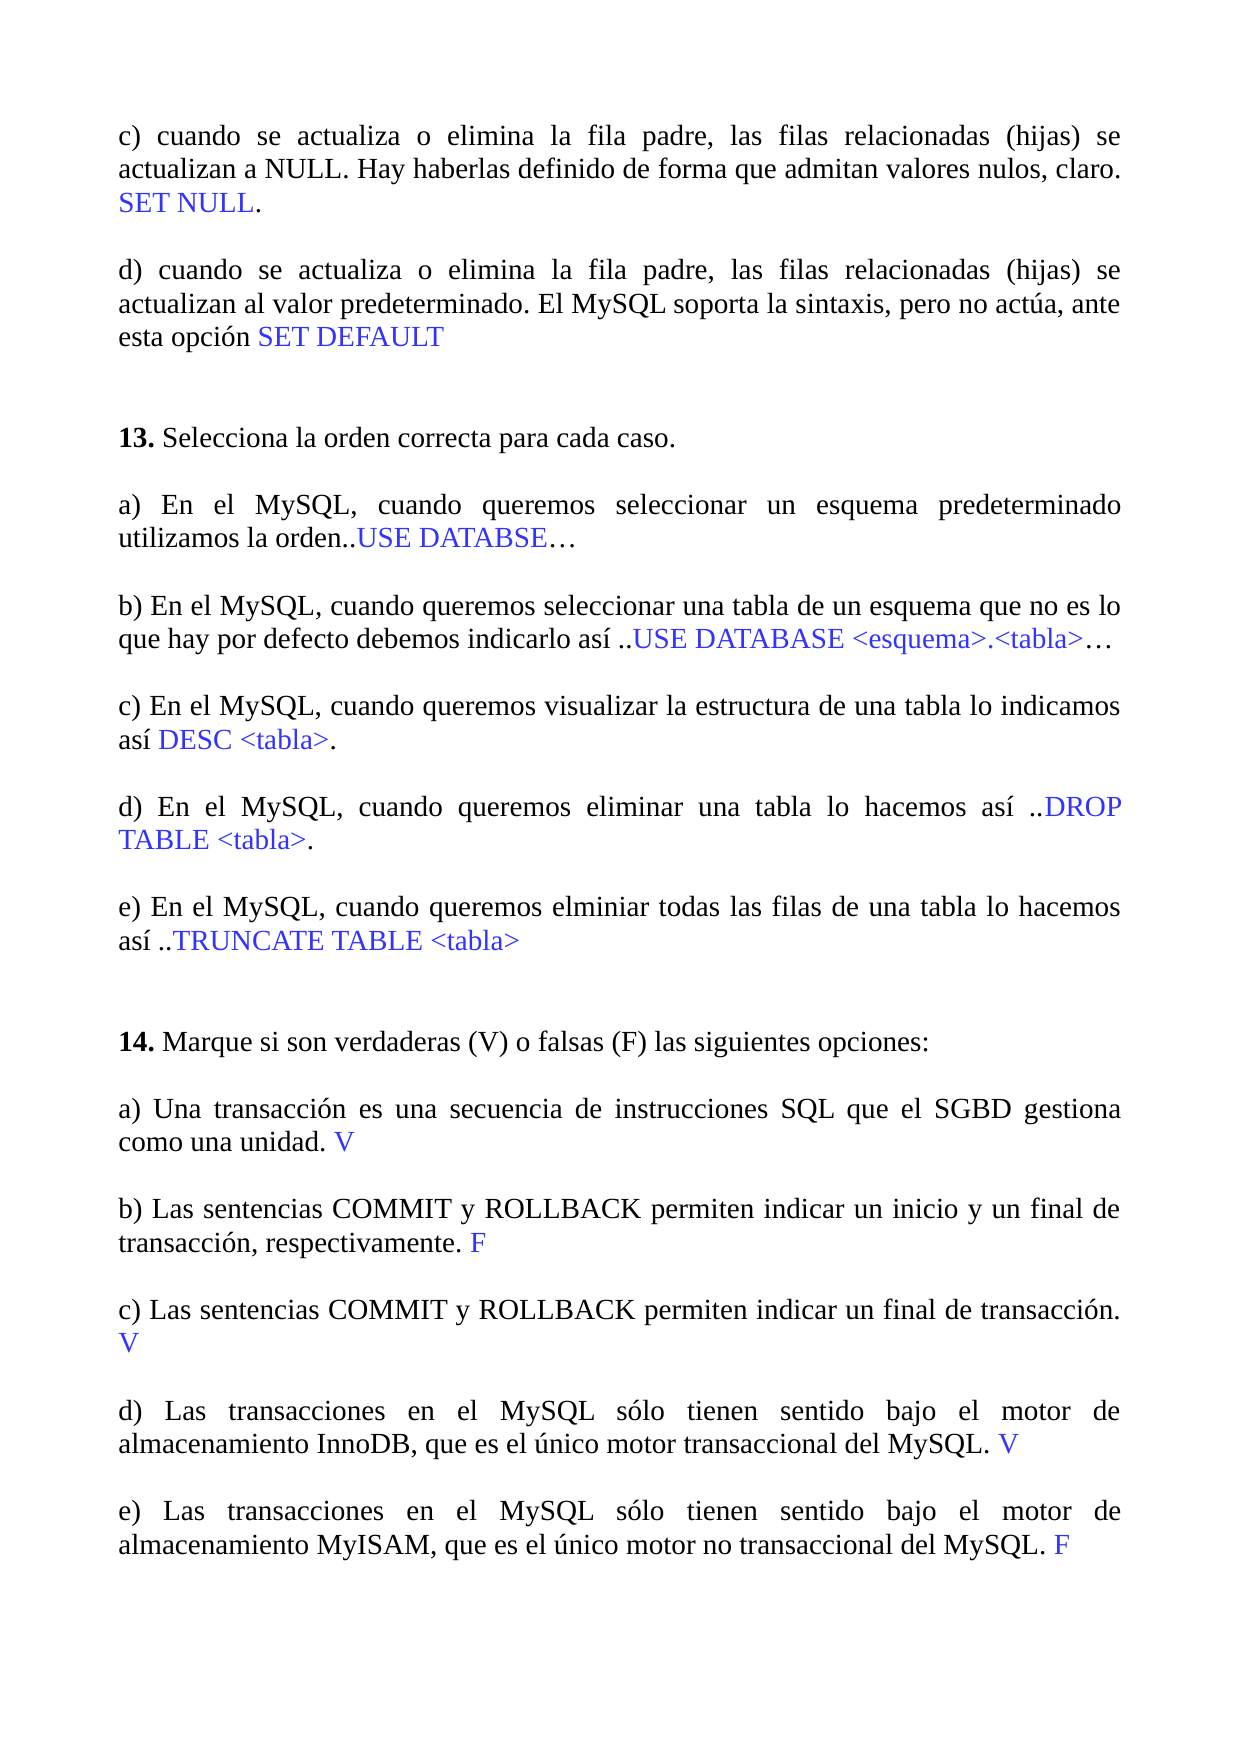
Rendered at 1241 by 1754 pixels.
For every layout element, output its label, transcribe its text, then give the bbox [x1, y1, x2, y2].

text c) En el MySQL, cuando queremos visualizar la estructura de una tabla lo indicamos así DESC <tabla>. [118, 688, 1122, 755]
text c) Las sentencias COMMIT y ROLLBACK permiten indicar un final de transacción. V [118, 1292, 1122, 1359]
text b) Las sentencias COMMIT y ROLLBACK permiten indicar un inicio y un final de transacción, respectivamente. F [118, 1191, 1122, 1258]
text a) En el MySQL, cuando queremos seleccionar un esquema predeterminado utilizamos la orden..USE DATABSE… [118, 487, 1122, 554]
text a) Una transacción es una secuencia de instrucciones SQL que el SGBD gestiona como una unidad. V [118, 1091, 1122, 1158]
text c) cuando se actualiza o elimina la fila padre, las filas relacionadas (hijas) se actualizan a NULL. Hay haberlas definido de forma que admitan valores nulos, claro. SET NULL. [118, 118, 1122, 219]
text d) En el MySQL, cuando queremos eliminar una tabla lo hacemos así ..DROP TABLE <tabla>. [118, 789, 1122, 856]
text e) Las transacciones en el MySQL sólo tienen sentido bajo el motor de almacenamiento MyISAM, que es el único motor no transaccional del MySQL. F [118, 1493, 1122, 1560]
text 14. Marque si son verdaderas (V) o falsas (F) las siguientes opciones: [118, 1024, 1122, 1057]
text e) En el MySQL, cuando queremos elminiar todas las filas de una tabla lo hacemos así ..TRUNCATE TABLE <tabla> [118, 889, 1122, 957]
text b) En el MySQL, cuando queremos seleccionar una tabla de un esquema que no es lo que hay por defecto debemos indicarlo así ..USE DATABASE <esquema>.<tabla>… [118, 588, 1122, 655]
text 13. Selecciona la orden correcta para cada caso. [118, 420, 1122, 453]
text d) Las transacciones en el MySQL sólo tienen sentido bajo el motor de almacenamiento InnoDB, que es el único motor transaccional del MySQL. V [118, 1393, 1122, 1460]
text d) cuando se actualiza o elimina la fila padre, las filas relacionadas (hijas) se actualizan al valor predeterminado. El MySQL soporta la sintaxis, pero no actúa, ante esta opción SET DEFAULT [118, 252, 1122, 353]
